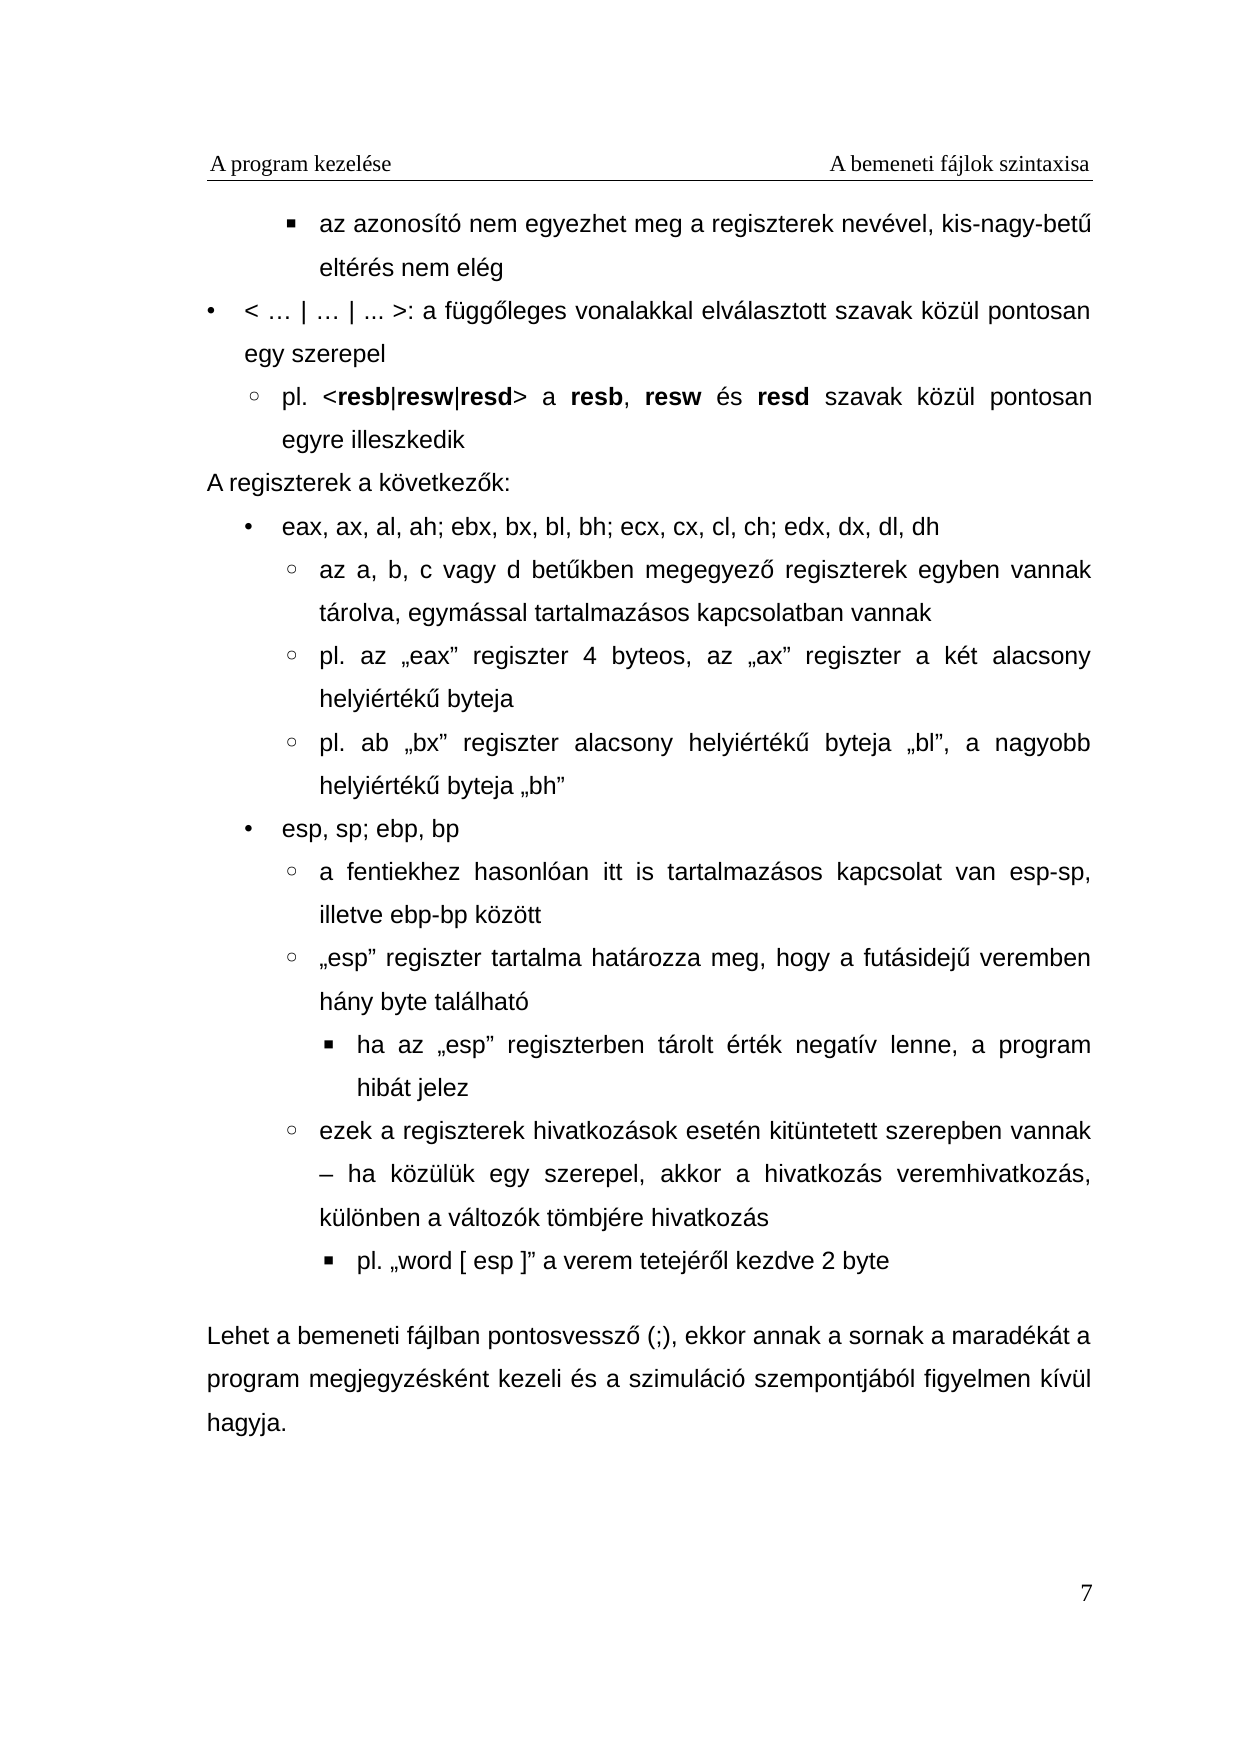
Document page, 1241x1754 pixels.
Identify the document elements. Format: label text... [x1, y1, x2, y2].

list ezek a regiszterek hivatkozások esetén kitüntetett szerepben vannak – ha közülük egy szerepel, akkor a hivatkozás veremhivatkozás, különben a változók tömbjére hivatkozás [282, 1116, 1093, 1231]
list < … | … | ... >: a függőleges vonalakkal elválasztott szavak közül pontosan egy szerepel [207, 296, 1093, 368]
list az a, b, c vagy d betűkben megegyező regiszterek egyben vannak tárolva, egymással tartalmazásos kapcsolatban vannak [282, 555, 1093, 627]
list ha az „esp” regiszterben tárolt érték negatív lenne, a program hibát jelez [319, 1030, 1093, 1102]
list esp, sp; ebp, bp [244, 814, 1093, 843]
list az azonosító nem egyezhet meg a regiszterek nevével, kis-nagy-betű eltérés nem elég [282, 209, 1093, 281]
list „esp” regiszter tartalma határozza meg, hogy a futásidejű veremben hány byte található [282, 943, 1093, 1015]
list pl. „word [ esp ]” a verem tetejéről kezdve 2 byte [319, 1246, 1093, 1274]
list pl. ab „bx” regiszter alacsony helyiértékű byteja „bl”, a nagyobb helyiértékű byteja „bh” [282, 727, 1093, 799]
text A regiszterek a következők: [207, 468, 1093, 497]
list pl. <resb|resw|resd> a resb, resw és resd szavak közül pontosan egyre illeszkedik [244, 382, 1093, 454]
list pl. az „eax” regiszter 4 byteos, az „ax” regiszter a két alacsony helyiértékű byteja [282, 641, 1093, 713]
list a fentiekhez hasonlóan itt is tartalmazásos kapcsolat van esp-sp, illetve ebp-bp között [282, 857, 1093, 929]
text Lehet a bemeneti fájlban pontosvessző (;), ekkor annak a sornak a maradékát a program megjegyzésként kezeli és a szimuláció szempontjából figyelmen kívül hagyja. [207, 1321, 1093, 1436]
list eax, ax, al, ah; ebx, bx, bl, bh; ecx, cx, cl, ch; edx, dx, dl, dh [244, 512, 1093, 540]
